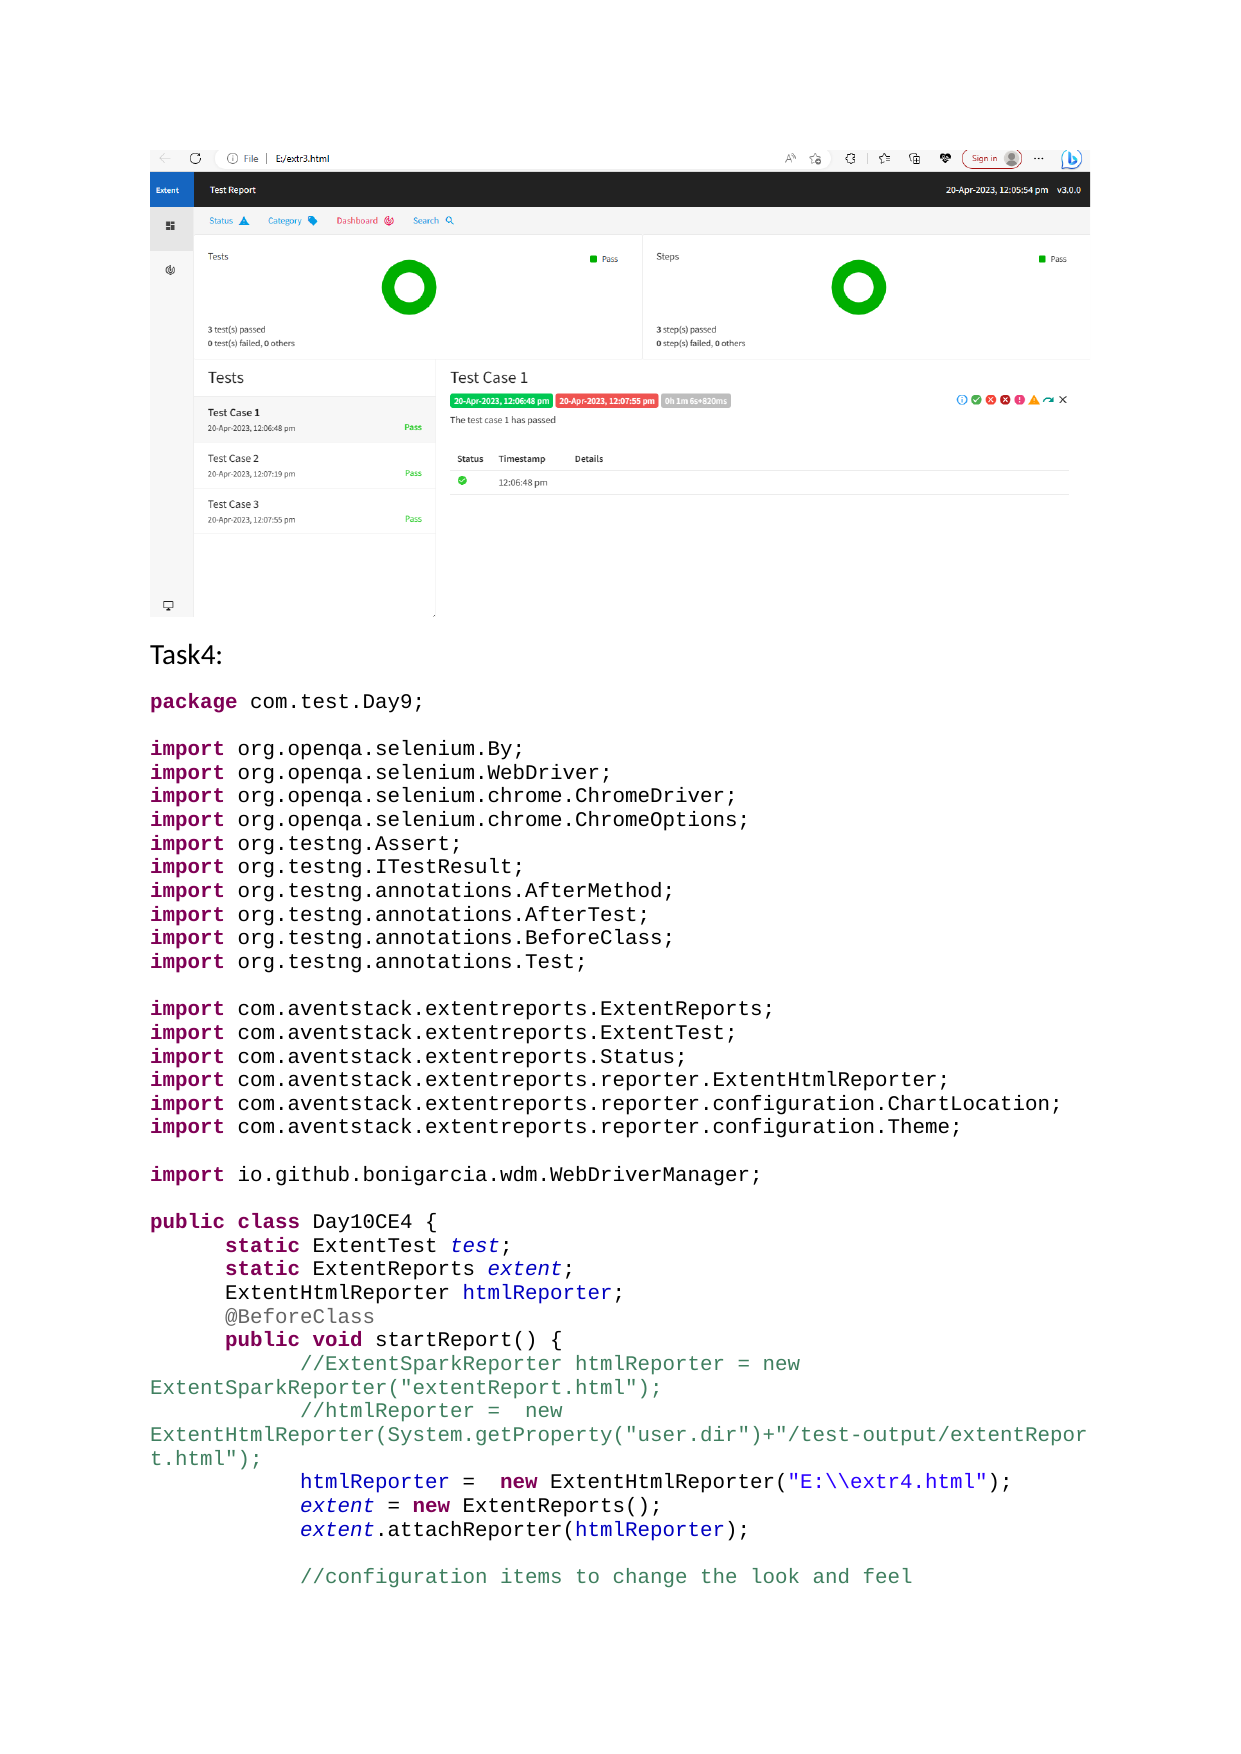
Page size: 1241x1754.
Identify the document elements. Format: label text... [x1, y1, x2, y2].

text extent.attachReporter(htmlReporter); [150, 1518, 1090, 1542]
text import org.testng.annotations.AfterMethod; [150, 880, 1090, 904]
text static ExtentReports extent; [150, 1258, 1090, 1282]
text public void startReport() { [150, 1329, 1090, 1353]
text import org.testng.annotations.Test; [150, 951, 1090, 975]
text //configuration items to change the look and feel [150, 1566, 1090, 1589]
text import com.aventstack.extentreports.Status; [150, 1046, 1090, 1069]
text import com.aventstack.extentreports.reporter.configuration.ChartLocation; [150, 1093, 1090, 1117]
text import org.testng.annotations.BeforeClass; [150, 927, 1090, 951]
text import com.aventstack.extentreports.reporter.ExtentHtmlReporter; [150, 1069, 1090, 1093]
text ExtentHtmlReporter htmlReporter; [150, 1282, 1090, 1306]
text import org.openqa.selenium.By; [150, 738, 1090, 762]
text public class Day10CE4 { [150, 1211, 1090, 1235]
text import org.testng.ITestResult; [150, 856, 1090, 880]
picture [150, 150, 1091, 617]
text Task4: [150, 636, 1090, 671]
text import org.openqa.selenium.WebDriver; [150, 762, 1090, 786]
text //ExtentSparkReporter htmlReporter = new ExtentSparkReporter("extentReport.html"); [150, 1353, 1090, 1400]
text static ExtentTest test; [150, 1235, 1090, 1258]
text extent = new ExtentReports(); [150, 1495, 1090, 1518]
text import org.testng.Assert; [150, 833, 1090, 856]
text import com.aventstack.extentreports.ExtentReports; [150, 998, 1090, 1022]
text import com.aventstack.extentreports.reporter.configuration.Theme; [150, 1117, 1090, 1140]
text import org.testng.annotations.AfterTest; [150, 904, 1090, 927]
text import org.openqa.selenium.chrome.ChromeDriver; [150, 786, 1090, 809]
text //htmlReporter = new ExtentHtmlReporter(System.getProperty("user.dir")+"/test-output/extentReport.html"); [150, 1400, 1090, 1471]
text import org.openqa.selenium.chrome.ChromeOptions; [150, 809, 1090, 833]
text import io.github.bonigarcia.wdm.WebDriverManager; [150, 1164, 1090, 1187]
text @BeforeClass [150, 1306, 1090, 1329]
text htmlReporter = new ExtentHtmlReporter("E:\\extr4.html"); [150, 1471, 1090, 1495]
text import com.aventstack.extentreports.ExtentTest; [150, 1022, 1090, 1046]
text package com.test.Day9; [150, 691, 1090, 714]
